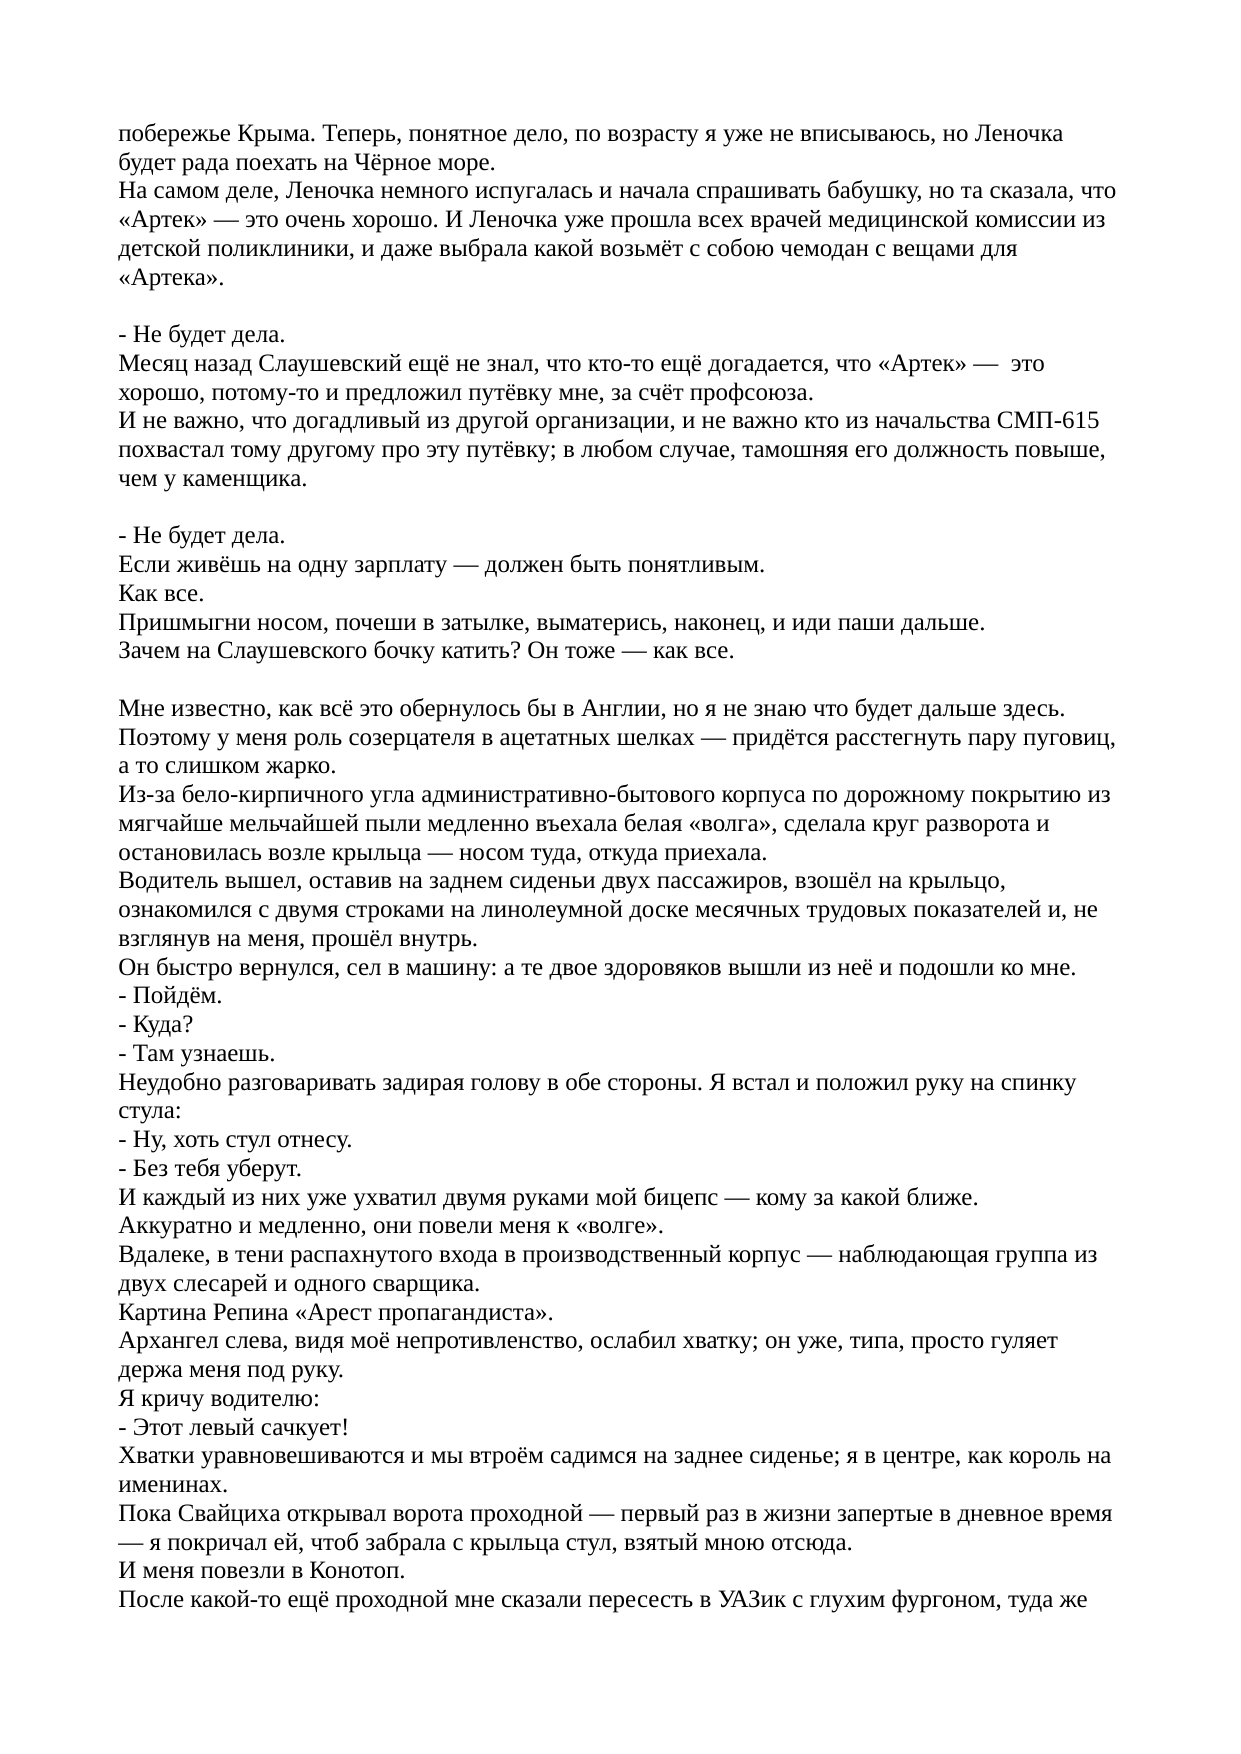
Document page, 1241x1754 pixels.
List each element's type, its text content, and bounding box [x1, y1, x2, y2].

text - Не будет дела. [118, 521, 1122, 549]
text На самом деле, Леночка немного испугалась и начала спрашивать бабушку, но та сказала, что «Артек» — это очень хорошо. И Леночка уже прошла всех врачей медицинской комиссии из детской поликлиники, и даже выбрала какой возьмёт с собою чемодан с вещами для «Артека». [118, 176, 1122, 291]
text - Куда? [118, 1009, 1122, 1038]
text Если живёшь на одну зарплату — должен быть понятливым. [118, 549, 1122, 578]
text И меня повезли в Конотоп. [118, 1556, 1122, 1584]
text После какой-то ещё проходной мне сказали пересесть в УАЗик с глухим фургоном, туда же [118, 1584, 1122, 1613]
text Он быстро вернулся, сел в машину: а те двое здоровяков вышли из неё и подошли ко мне. [118, 952, 1122, 981]
text побережье Крыма. Теперь, понятное дело, по возрасту я уже не вписываюсь, но Леночка будет рада поехать на Чёрное море. [118, 118, 1122, 176]
text Водитель вышел, оставив на заднем сиденьи двух пассажиров, взошёл на крыльцо, ознакомился с двумя строками на линолеумной доске месячных трудовых показателей и, не взглянув на меня, прошёл внутрь. [118, 866, 1122, 952]
text И каждый из них уже ухватил двумя руками мой бицепс — кому за какой ближе. [118, 1182, 1122, 1211]
text Аккуратно и медленно, они повели меня к «волге». [118, 1211, 1122, 1239]
text И не важно, что догадливый из другой организации, и не важно кто из начальства СМП-615 похвастал тому другому про эту путёвку; в любом случае, тамошняя его должность повыше, чем у каменщика. [118, 406, 1122, 492]
text - Ну, хоть стул отнесу. [118, 1124, 1122, 1153]
text - Пойдём. [118, 981, 1122, 1009]
text Пока Свайциха открывал ворота проходной — первый раз в жизни запертые в дневное время — я покричал ей, чтоб забрала с крыльца стул, взятый мною отсюда. [118, 1498, 1122, 1556]
text - Не будет дела. [118, 319, 1122, 348]
text Из-за бело-кирпичного угла административно-бытового корпуса по дорожному покрытию из мягчайше мельчайшей пыли медленно въехала белая «волга», сделала круг разворота и остановилась возле крыльца — носом туда, откуда приехала. [118, 779, 1122, 866]
text Пришмыгни носом, почеши в затылке, выматерись, наконец, и иди паши дальше. [118, 607, 1122, 636]
text Как все. [118, 578, 1122, 607]
text - Там узнаешь. [118, 1038, 1122, 1067]
text Зачем на Слаушевского бочку катить? Он тоже — как все. [118, 636, 1122, 664]
text Месяц назад Слаушевский ещё не знал, что кто-то ещё догадается, что «Артек» — это хорошо, потому-то и предложил путёвку мне, за счёт профсоюза. [118, 348, 1122, 406]
text Хватки уравновешиваются и мы втроём садимся на заднее сиденье; я в центре, как король на именинах. [118, 1441, 1122, 1498]
text Мне известно, как всё это обернулось бы в Англии, но я не знаю что будет дальше здесь. Поэтому у меня роль созерцателя в ацетатных шелках — придётся расстегнуть пару пуговиц, а то слишком жарко. [118, 693, 1122, 779]
text Неудобно разговаривать задирая голову в обе стороны. Я встал и положил руку на спинку стула: [118, 1067, 1122, 1124]
text - Этот левый сачкует! [118, 1412, 1122, 1441]
text - Без тебя уберут. [118, 1153, 1122, 1182]
text Картина Репина «Арест пропагандиста». [118, 1297, 1122, 1326]
text Я кричу водителю: [118, 1383, 1122, 1412]
text Вдалеке, в тени распахнутого входа в производственный корпус — наблюдающая группа из двух слесарей и одного сварщика. [118, 1239, 1122, 1297]
text Архангел слева, видя моё непротивленство, ослабил хватку; он уже, типа, просто гуляет держа меня под руку. [118, 1326, 1122, 1383]
